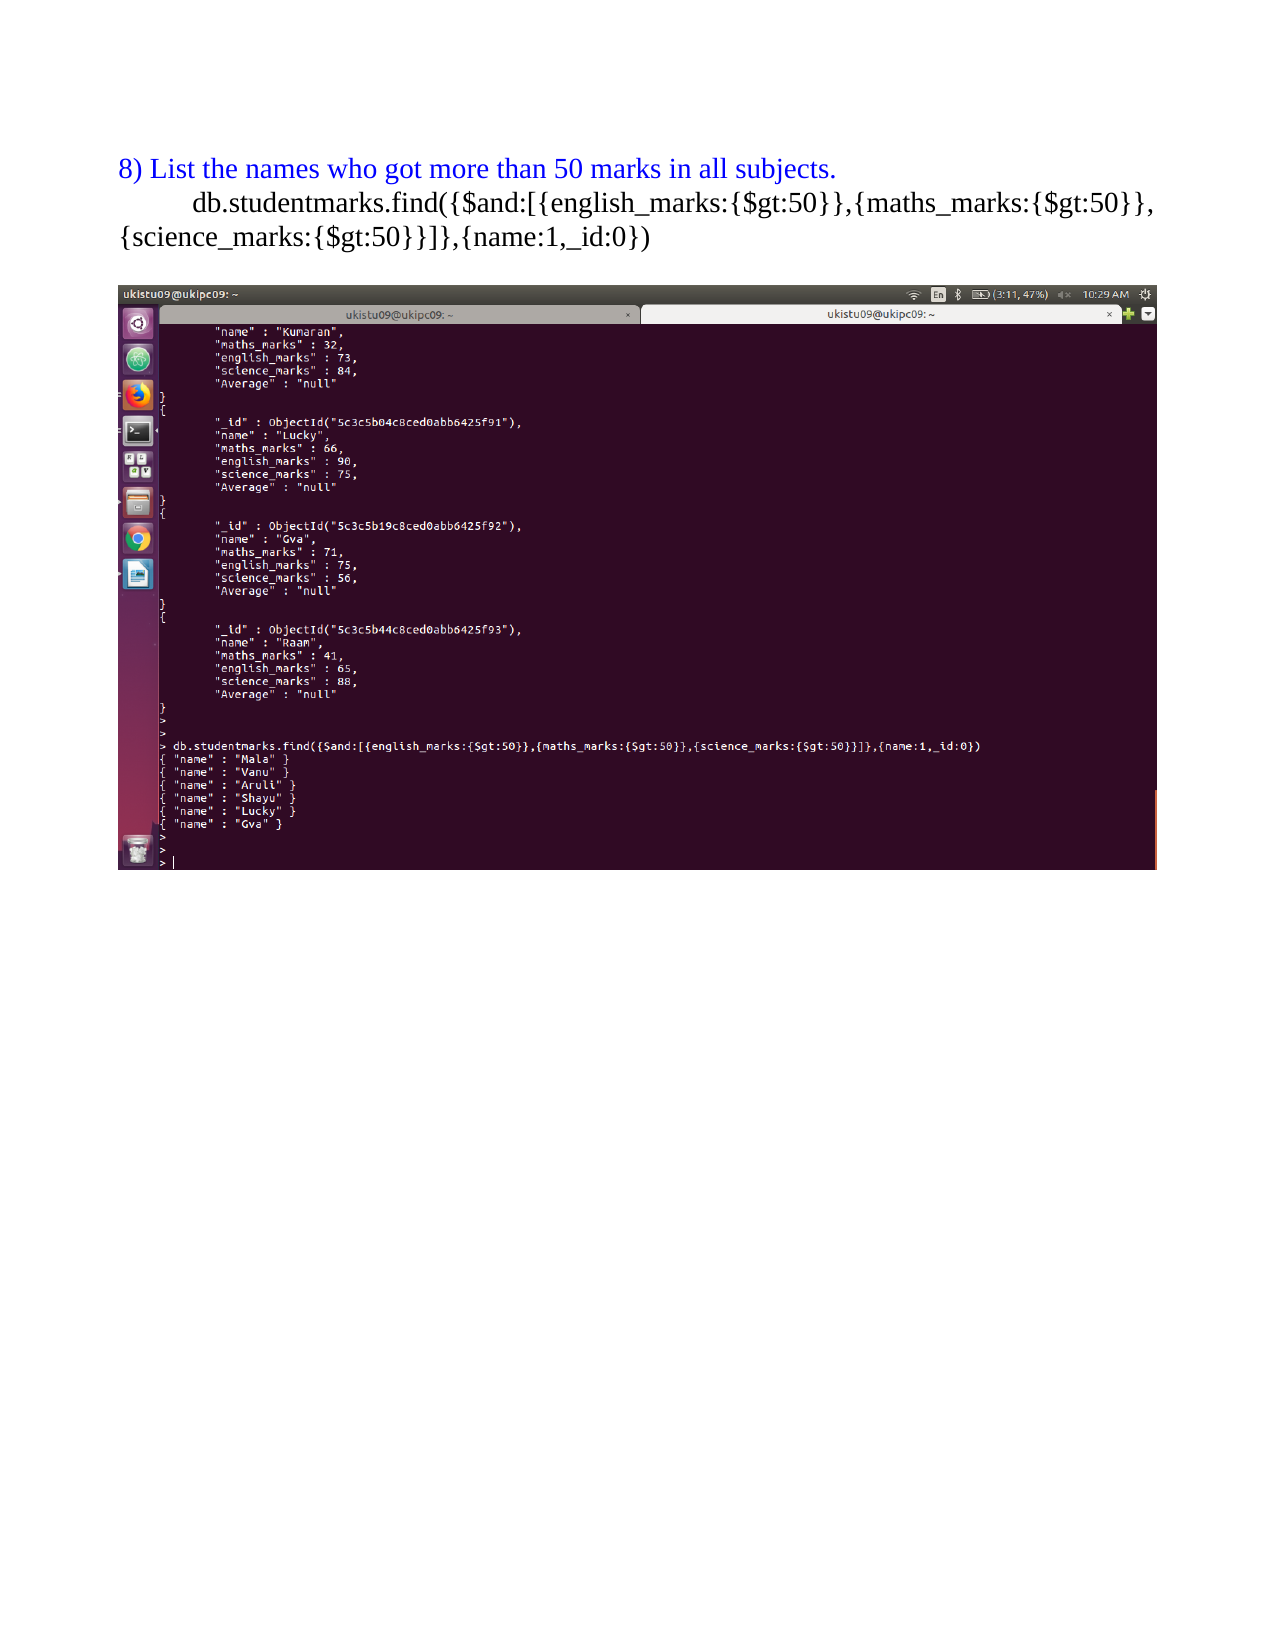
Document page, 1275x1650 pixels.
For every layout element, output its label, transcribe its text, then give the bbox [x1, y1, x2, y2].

text 8) List the names who got more than 50 marks in all subjects. [118, 152, 1157, 185]
text db.studentmarks.find({$and:[{english_marks:{$gt:50}},{maths_marks:{$gt:50}},{science_marks:{$gt:50}}]},{name:1,_id:0}) [118, 185, 1157, 252]
picture [118, 285, 1157, 870]
